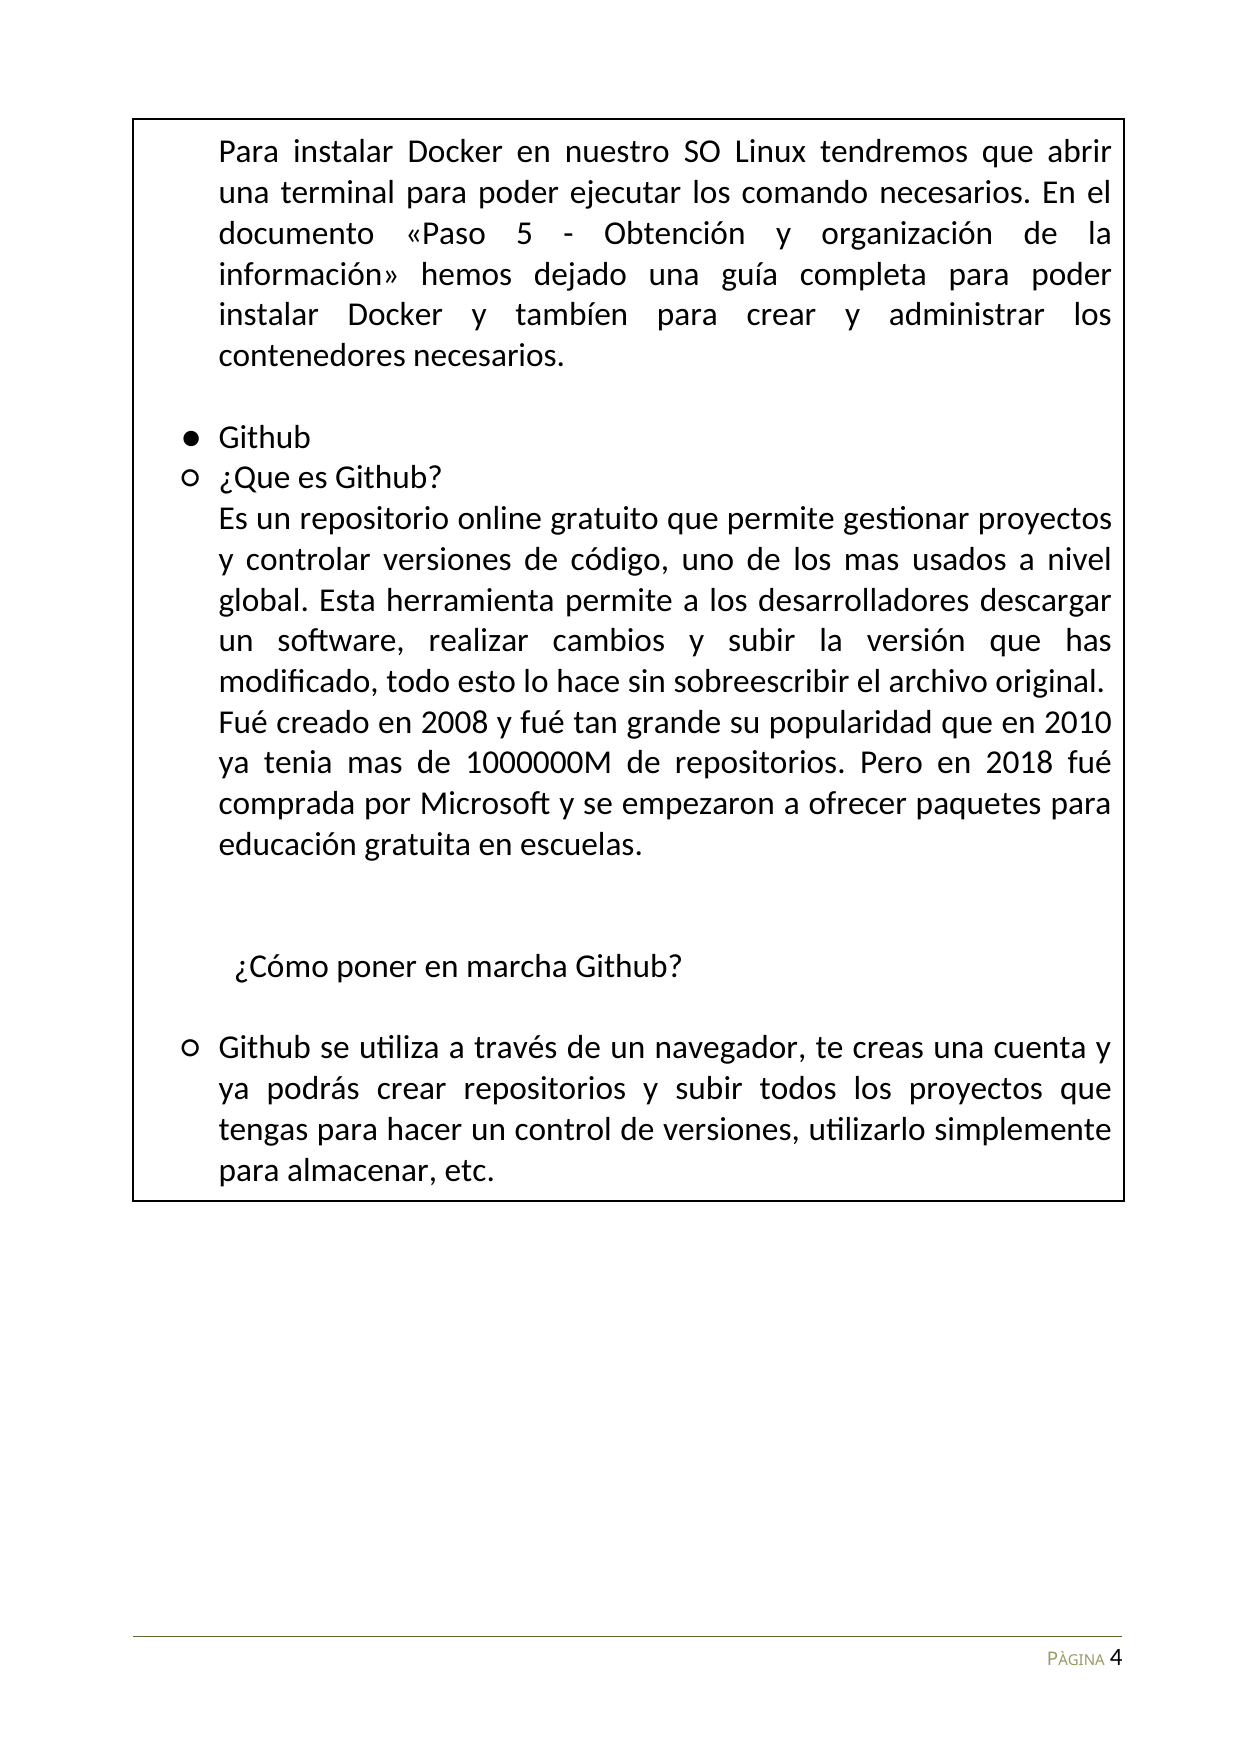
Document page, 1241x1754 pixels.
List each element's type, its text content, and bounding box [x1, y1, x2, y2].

table_cell Odoo: ¿Que és Odoo? Es un sistema ERP de software libre de gestión empresarial. Creada en 2002 llamada Tiny ERP para pequeñas empresas, evolucionó en 2005 a Open ERP y en 2014 se convirtió en el actual Odoo. Este es capaz de cubrir todas las necesidades que tiene tu negocio, todo esto gracias a la integración de 42 módulos que contienen mas de 10000 aplicaciones como: CRM, contabilidad, inventario, empleados, facturación, sitio web, etc. Odoo es el software empresarial mas instalado del mundo con más de 5000000 de usuarios. ¿Cómo ponemos en marcha Odoo? Para desplegar un Odoo es necesario mínimo 8GB de RAM, 8GB de memoria, un SO Linux Ubuntu y una base de datos PostGreSQL. Para poner en marcha el software Odoo nosotros lo hacemos con la tecnología Docker, donde creamos un contenedor con una base de datos PostGreSQL y otro contenedor para instalar el Odoo, configuraremos puertos y conectaremos estos dos contenedores y podremos utilizar nuestro sistema Odoo sin ningún problema. PostgreSQL ¿Qué es PostgreSQL? Es un sistema de bases de datos de código abierto, altamente estable y con soporte a diferentes funciones de SQL. Utiliza bases de datos relacionales y se basa en el clásico modelo cliente-servidor. Con este sistema puedes almacenar hasta 32 Terabytes de información en cada tabla que tengas en tu base de datos. Fué creado en 1986 con el nombre POSTGRES, en 1995 pasaría a llamarse Postgres95 y añadieron un intérprete de lenguaje SQL, y se cambió el nombre a PostgreSQL en 1996. ¿Cómo ponemos en marcha PostgreSQL? Para poder poner en marcha un sistema PostgreSQL es necesario como mínimo 512 MB de memoria RAM, un procesador con arquitectura 32/64 bits, 1GB de espacio en el disco duro y un SO Linux Ubuntu. Para poder instalar PostgreSQL en nuesto Linux tenemos que abrir una terminal para poder introducir los comando necesarios. En el documento «Paso 5 - Obtención y organización de la información» hemos dejado una guía completa para poder instalar PostgreSQL y tambíen para crear y administrar las bases de datos creadas. Docker ¿Qué es Docker? Es un SO para contenedores que virtualiza el sistema operativo de un servidor. Se instala en cada servidor y proporciona comandos sencillos que puedes utilizar para crear, iniciar o detener contenedores. Docker se creó en 2008 gracias a un grupo de programadores que desarrollaron una herramienta interna para automatizar el despliegue de aplicaciones. Y en 2013 pensaron que era una buena idea que Docker podía ser un producto y lanzaron la primera versión. ¿Cómo ponemos en marcha Docker? Para poder poner en marcha Docker es necesario como mínimo 4GB de memoria RAM, un procesador con arquitectura 64 bits, 20 GB de espacio en el disco duro y un SO Linux Ubuntu Para instalar Docker en nuestro SO Linux tendremos que abrir una terminal para poder ejecutar los comando necesarios. En el documento «Paso 5 - Obtención y organización de la información» hemos dejado una guía completa para poder instalar Docker y tambíen para crear y administrar los contenedores necesarios. Github ¿Que es Github? Es un repositorio online gratuito que permite gestionar proyectos y controlar versiones de código, uno de los mas usados a nivel global. Esta herramienta permite a los desarrolladores descargar un software, realizar cambios y subir la versión que has modificado, todo esto lo hace sin sobreescribir el archivo original. Fué creado en 2008 y fué tan grande su popularidad que en 2010 ya tenia mas de 1000000M de repositorios. Pero en 2018 fué comprada por Microsoft y se empezaron a ofrecer paquetes para educación gratuita en escuelas. ¿Cómo poner en marcha Github? Github se utiliza a través de un navegador, te creas una cuenta y ya podrás crear repositorios y subir todos los proyectos que tengas para hacer un control de versiones, utilizarlo simplemente para almacenar, etc. [134, 120, 1123, 1200]
